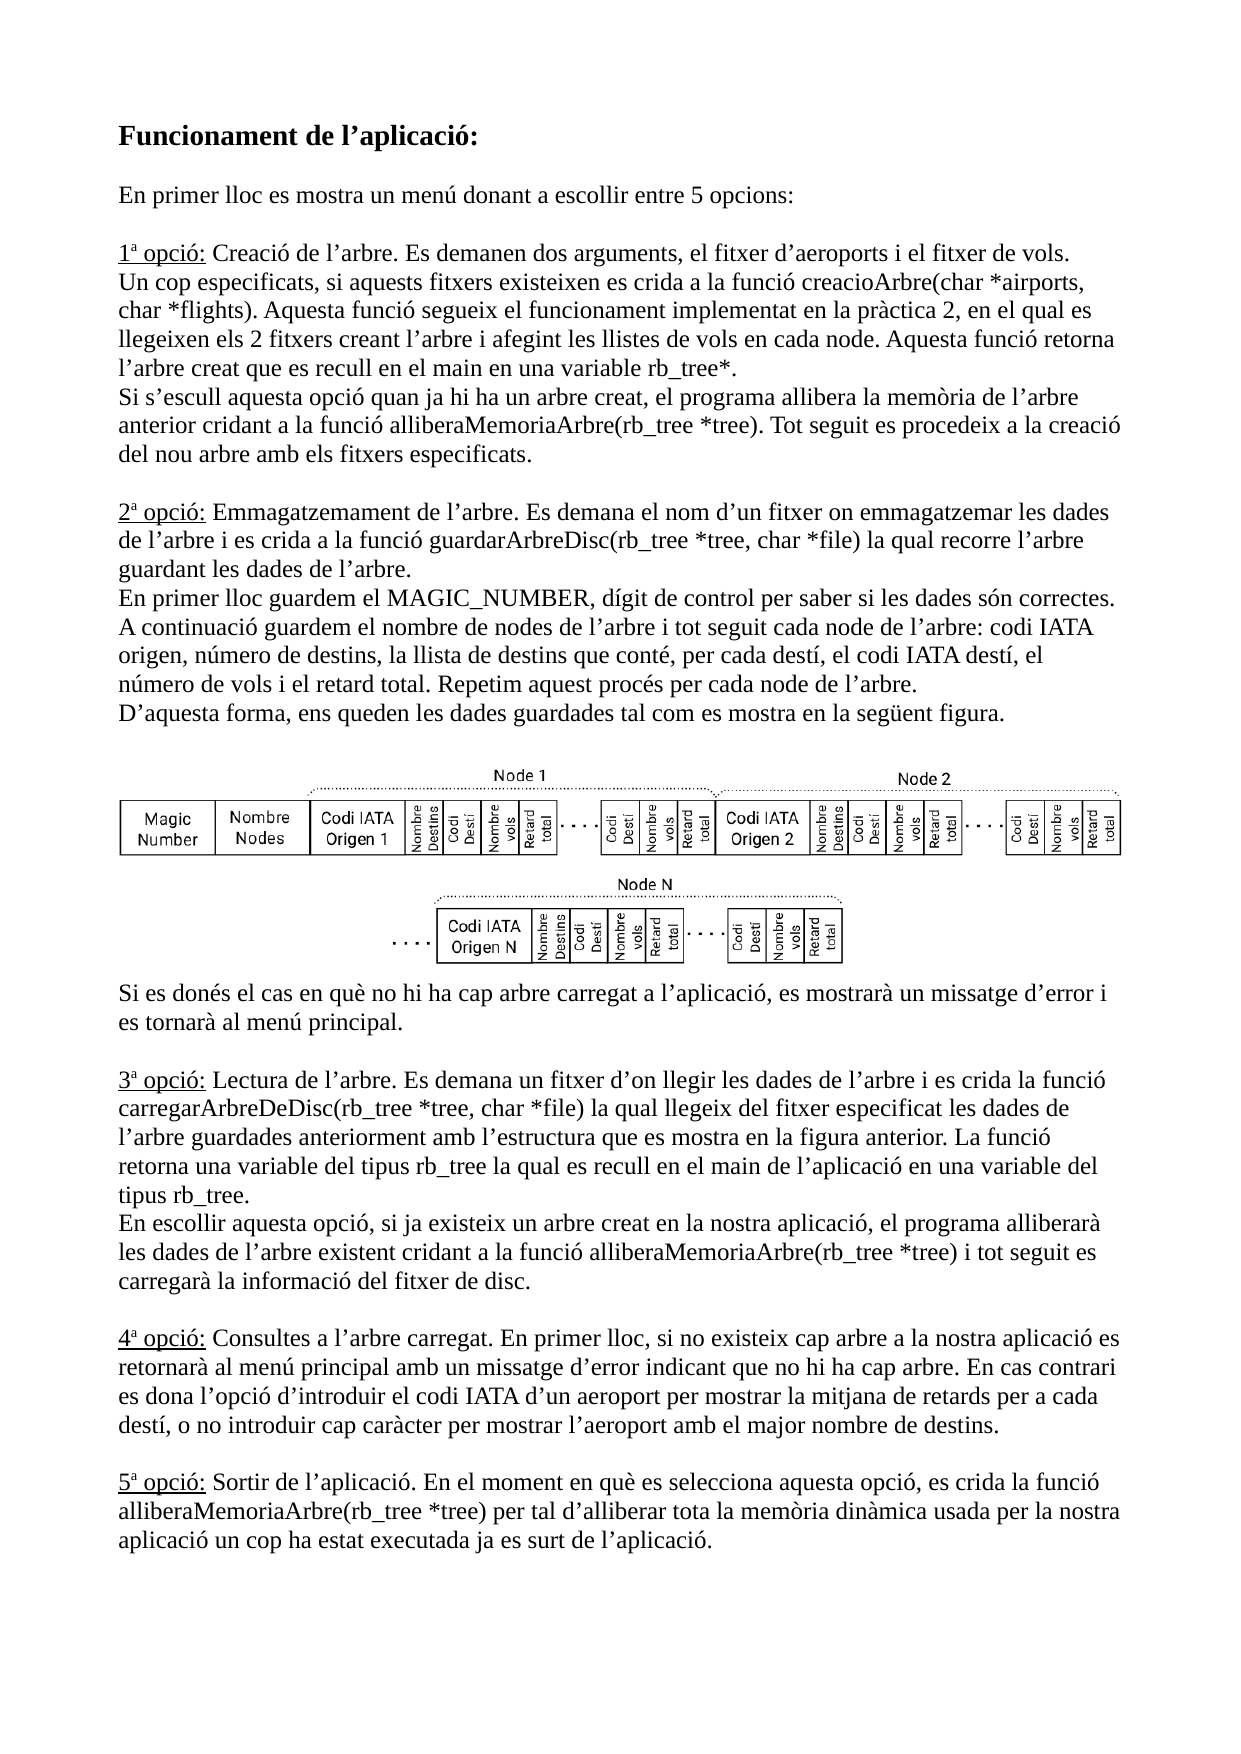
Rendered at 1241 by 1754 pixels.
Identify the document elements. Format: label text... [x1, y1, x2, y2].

text 5a opció: Sortir de l’aplicació. En el moment en què es selecciona aquesta opció, es crida la funció alliberaMemoriaArbre(rb_tree *tree) per tal d’alliberar tota la memòria dinàmica usada per la nostra aplicació un cop ha estat executada ja es surt de l’aplicació. [118, 1467, 1122, 1553]
text [118, 755, 1122, 766]
text 4a opció: Consultes a l’arbre carregat. En primer lloc, si no existeix cap arbre a la nostra aplicació es retornarà al menú principal amb un missatge d’error indicant que no hi ha cap arbre. En cas contrari es dona l’opció d’introduir el codi IATA d’un aeroport per mostrar la mitjana de retards per a cada destí, o no introduir cap caràcter per mostrar l’aeroport amb el major nombre de destins. [118, 1323, 1122, 1438]
text 3a opció: Lectura de l’arbre. Es demana un fitxer d’on llegir les dades de l’arbre i es crida la funció carregarArbreDeDisc(rb_tree *tree, char *file) la qual llegeix del fitxer especificat les dades de l’arbre guardades anteriorment amb l’estructura que es mostra en la figura anterior. La funció retorna una variable del tipus rb_tree la qual es recull en el main de l’aplicació en una variable del tipus rb_tree. [118, 1065, 1122, 1208]
text D’aquesta forma, ens queden les dades guardades tal com es mostra en la següent figura. [118, 698, 1122, 727]
text 1a opció: Creació de l’arbre. Es demanen dos arguments, el fitxer d’aeroports i el fitxer de vols. [118, 238, 1122, 267]
text Un cop especificats, si aquests fitxers existeixen es crida a la funció creacioArbre(char *airports, char *flights). Aquesta funció segueix el funcionament implementat en la pràctica 2, en el qual es llegeixen els 2 fitxers creant l’arbre i afegint les llistes de vols en cada node. Aquesta funció retorna l’arbre creat que es recull en el main en una variable rb_tree*. [118, 267, 1122, 382]
text Si es donés el cas en què no hi ha cap arbre carregat a l’aplicació, es mostrarà un missatge d’error i es tornarà al menú principal. [118, 979, 1122, 1036]
picture [103, 766, 1137, 979]
text En primer lloc es mostra un menú donant a escollir entre 5 opcions: [118, 180, 1122, 209]
text Si s’escull aquesta opció quan ja hi ha un arbre creat, el programa allibera la memòria de l’arbre anterior cridant a la funció alliberaMemoriaArbre(rb_tree *tree). Tot seguit es procedeix a la creació del nou arbre amb els fitxers especificats. [118, 382, 1122, 468]
text En escollir aquesta opció, si ja existeix un arbre creat en la nostra aplicació, el programa alliberarà les dades de l’arbre existent cridant a la funció alliberaMemoriaArbre(rb_tree *tree) i tot seguit es carregarà la informació del fitxer de disc. [118, 1208, 1122, 1295]
text Funcionament de l’aplicació: [118, 118, 1122, 152]
text En primer lloc guardem el MAGIC_NUMBER, dígit de control per saber si les dades són correctes. A continuació guardem el nombre de nodes de l’arbre i tot seguit cada node de l’arbre: codi IATA origen, número de destins, la llista de destins que conté, per cada destí, el codi IATA destí, el número de vols i el retard total. Repetim aquest procés per cada node de l’arbre. [118, 583, 1122, 698]
text 2a opció: Emmagatzemament de l’arbre. Es demana el nom d’un fitxer on emmagatzemar les dades de l’arbre i es crida a la funció guardarArbreDisc(rb_tree *tree, char *file) la qual recorre l’arbre guardant les dades de l’arbre. [118, 497, 1122, 583]
